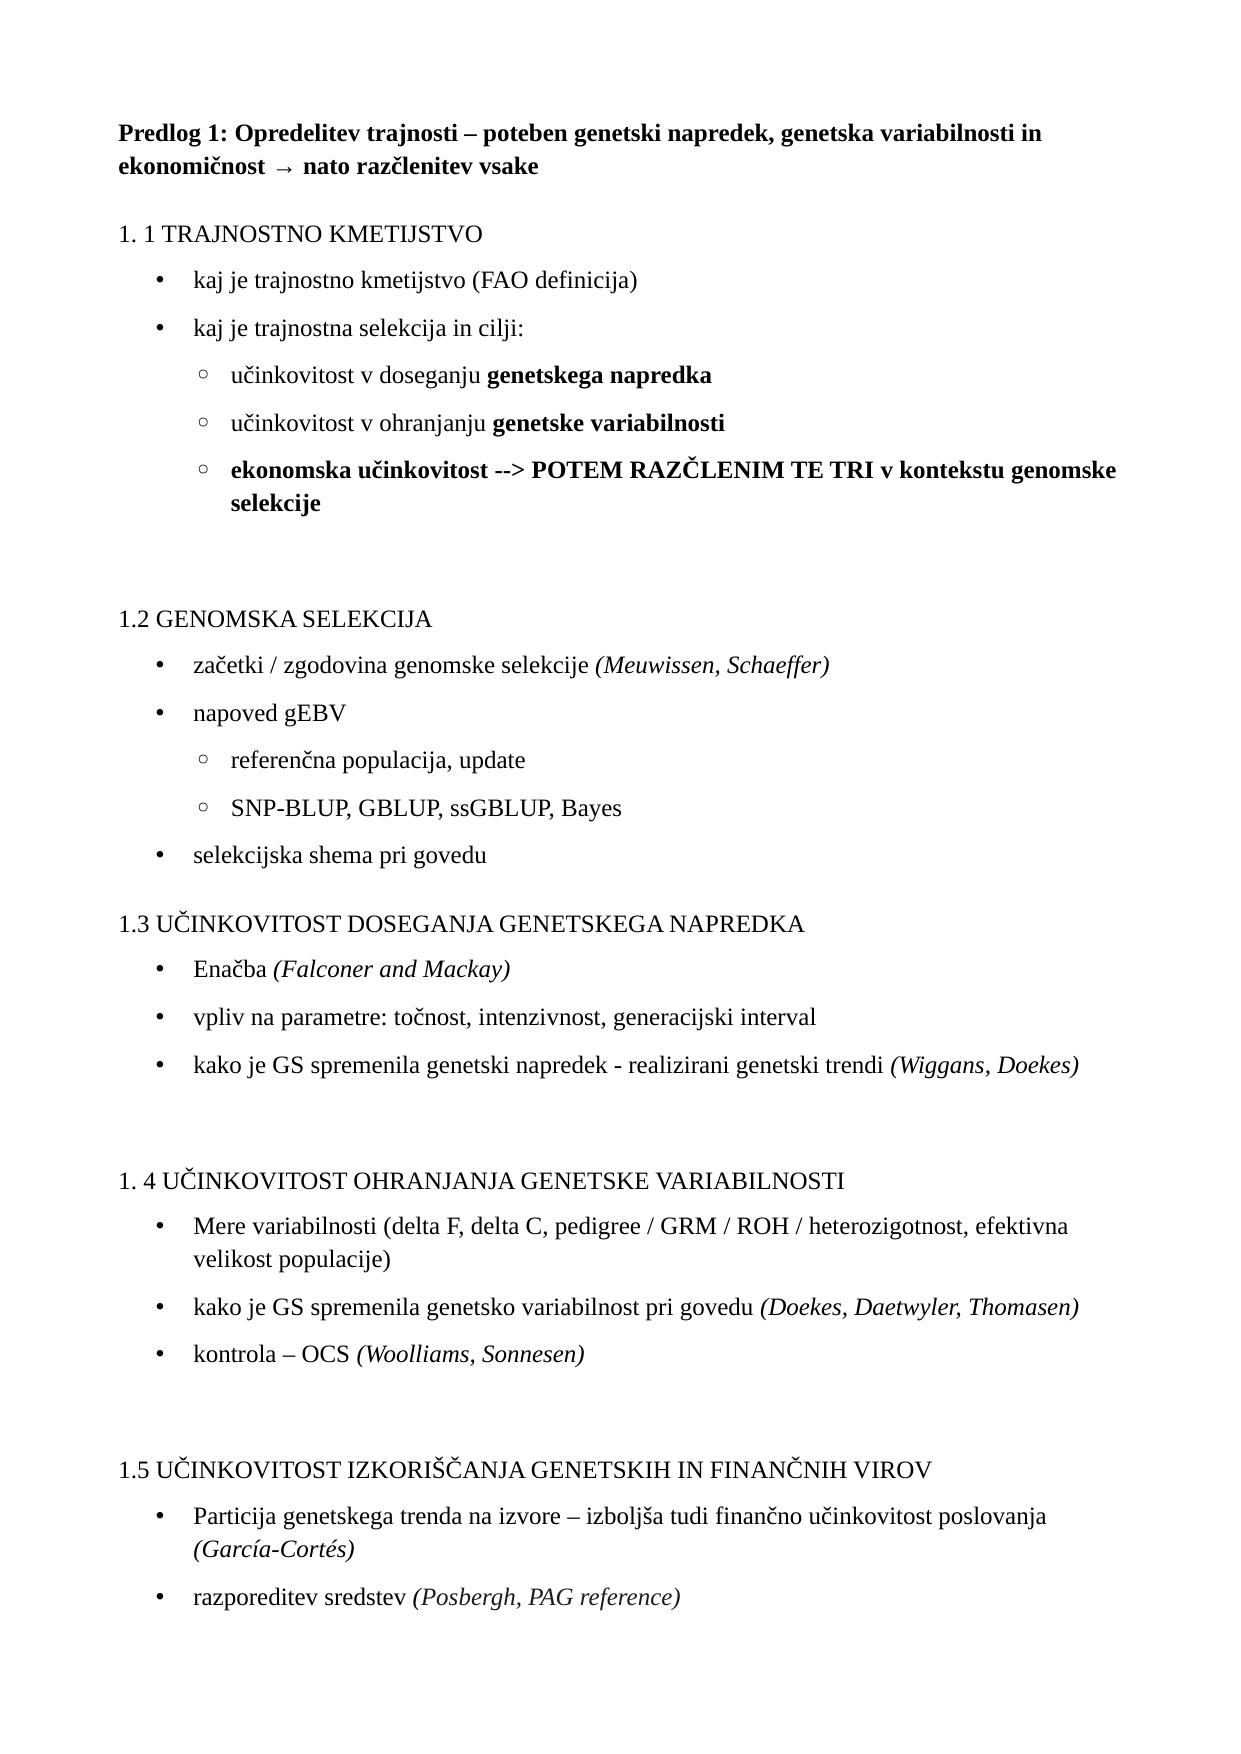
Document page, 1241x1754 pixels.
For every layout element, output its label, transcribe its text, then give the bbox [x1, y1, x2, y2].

list učinkovitost v doseganju genetskega napredka [193, 360, 1122, 389]
list SNP-BLUP, GBLUP, ssGBLUP, Bayes [193, 793, 1122, 822]
list kako je GS spremenila genetsko variabilnost pri govedu (Doekes, Daetwyler, Thomasen) [156, 1292, 1122, 1321]
list kontrola – OCS (Woolliams, Sonnesen) [156, 1339, 1122, 1368]
list kako je GS spremenila genetski napredek - realizirani genetski trendi (Wiggans, Doekes) [156, 1050, 1122, 1078]
subtitle 1.5 UČINKOVITOST izkoriščanjA genetskih in finančnih virov [118, 1456, 1122, 1484]
subtitle 1.3 UČINKOVITOST DOSEGANJA Genetskega napredka [118, 909, 1122, 938]
list Particija genetskega trenda na izvore – izboljša tudi finančno učinkovitost poslovanja (García-Cortés) [156, 1501, 1122, 1563]
list učinkovitost v ohranjanju genetske variabilnosti [193, 408, 1122, 437]
list razporeditev sredstev (Posbergh, PAG reference) [156, 1582, 1122, 1610]
list kaj je trajnostno kmetijstvo (FAO definicija) [156, 265, 1122, 294]
list Enačba (Falconer and Mackay) [156, 954, 1122, 983]
list referenčna populacija, update [193, 745, 1122, 774]
list selekcijska shema pri govedu [156, 841, 1122, 869]
list začetki / zgodovina genomske selekcije (Meuwissen, Schaeffer) [156, 650, 1122, 679]
list Mere variabilnosti (delta F, delta C, pedigree / GRM / ROH / heterozigotnost, efektivna velikost populacije) [156, 1211, 1122, 1273]
subtitle 1. 4 UČINKOVITOST OHRANJANJA genetskE variabilnostI [118, 1166, 1122, 1194]
list kaj je trajnostna selekcija in cilji: [156, 313, 1122, 341]
list vpliv na parametre: točnost, intenzivnost, generacijski interval [156, 1002, 1122, 1031]
subtitle 1. 1 Trajnostno kmetijstvo [118, 219, 1122, 248]
text Predlog 1: Opredelitev trajnosti – poteben genetski napredek, genetska variabilnosti in ekonomičnost → nato razčlenitev vsake [118, 118, 1122, 180]
list ekonomska učinkovitost --> POTEM RAZČLENIM TE TRI v kontekstu genomske selekcije [193, 456, 1122, 517]
subtitle 1.2 GENOMSKA SELEKCIJA [118, 604, 1122, 633]
list napoved gEBV [156, 698, 1122, 726]
